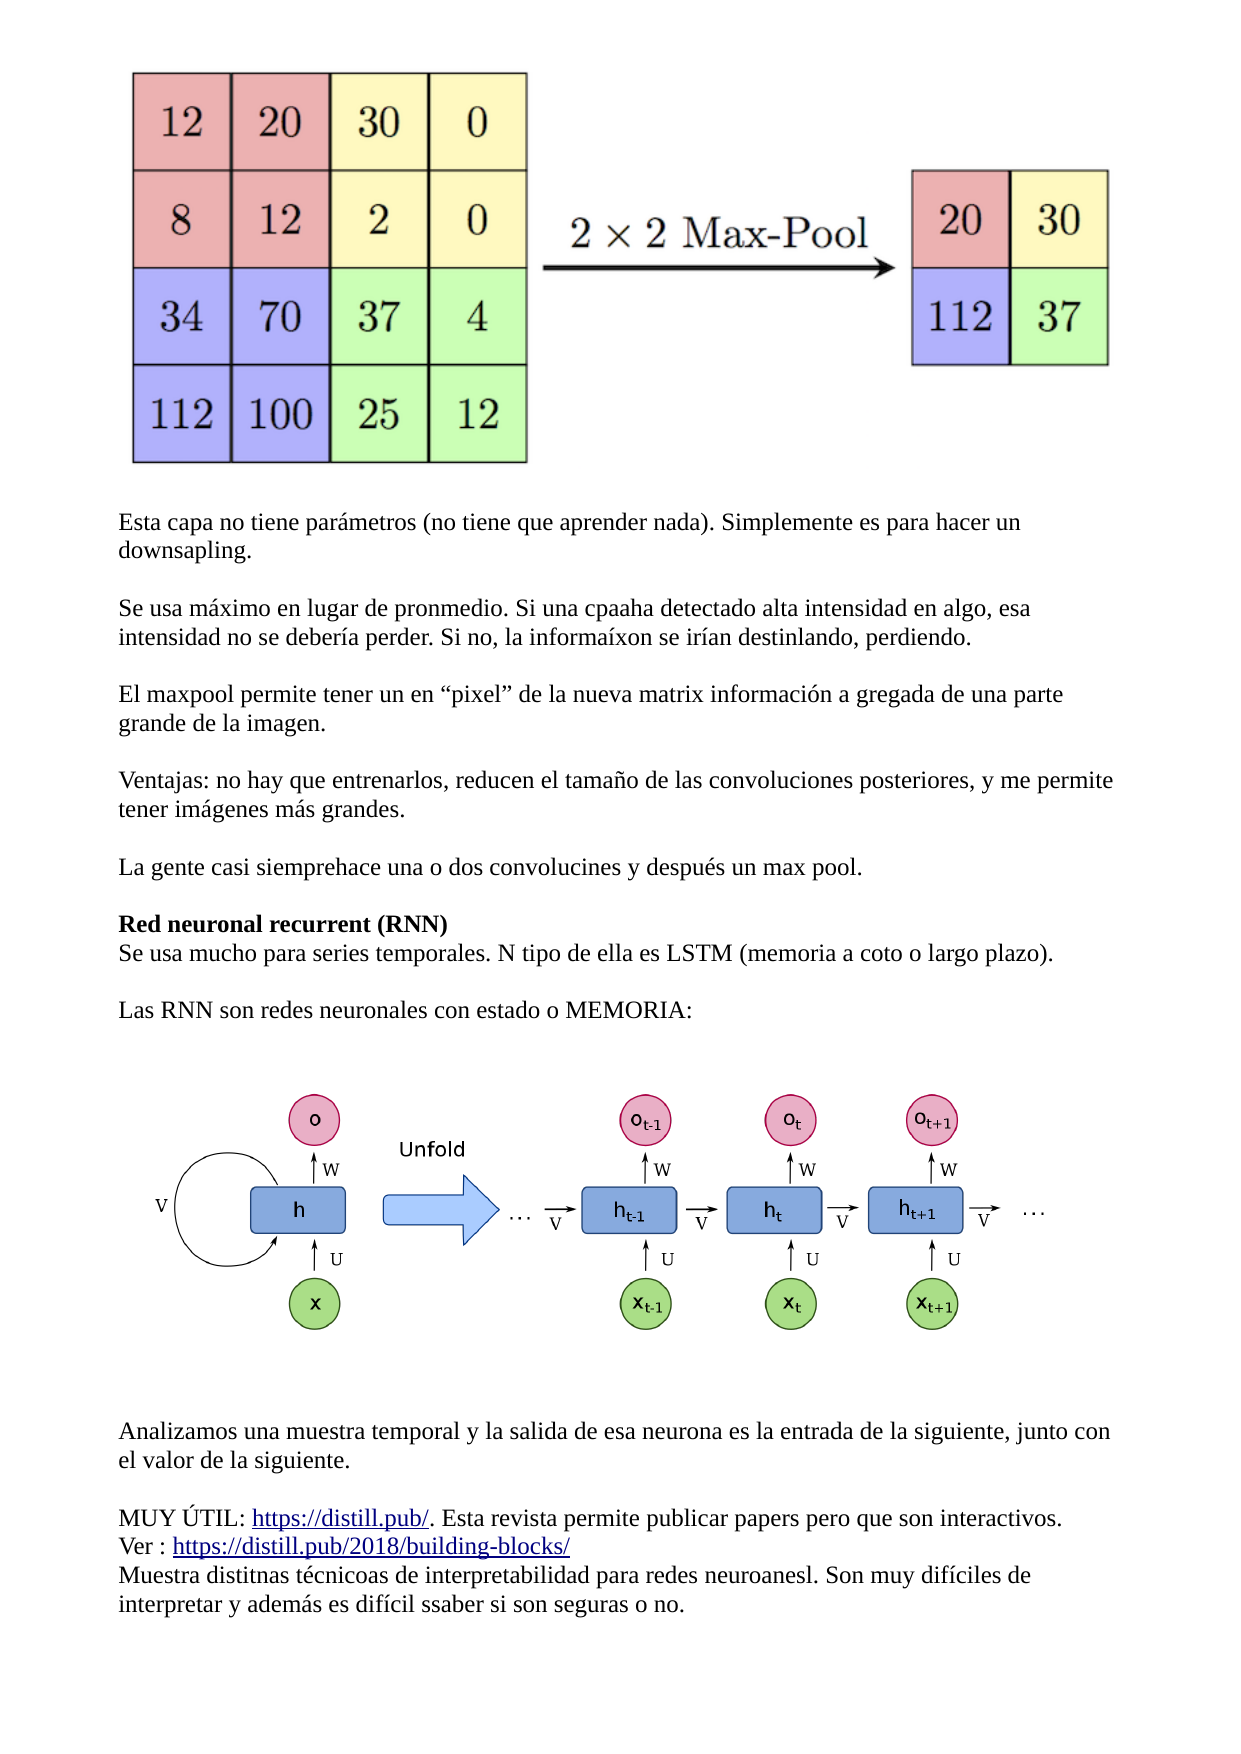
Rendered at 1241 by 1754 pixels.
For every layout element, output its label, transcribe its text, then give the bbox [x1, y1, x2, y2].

picture [118, 1053, 1123, 1388]
text Analizamos una muestra temporal y la salida de esa neurona es la entrada de la siguiente, junto con el valor de la siguiente. [118, 1416, 1122, 1474]
text Se usa máximo en lugar de pronmedio. Si una cpaaha detectado alta intensidad en algo, esa intensidad no se debería perder. Si no, la informaíxon se irían destinlando, perdiendo. [118, 593, 1122, 651]
text Muestra distitnas técnicoas de interpretabilidad para redes neuroanesl. Son muy difíciles de interpretar y además es difícil ssaber si son seguras o no. [118, 1560, 1122, 1618]
text Esta capa no tiene parámetros (no tiene que aprender nada). Simplemente es para hacer un downsapling. [118, 507, 1122, 564]
text MUY ÚTIL: https://distill.pub/. Esta revista permite publicar papers pero que son interactivos. [118, 1503, 1122, 1531]
text Se usa mucho para series temporales. N tipo de ella es LSTM (memoria a coto o largo plazo). [118, 938, 1122, 967]
picture [118, 59, 1123, 478]
text La gente casi siemprehace una o dos convolucines y después un max pool. [118, 852, 1122, 881]
text Red neuronal recurrent (RNN) [118, 909, 1122, 938]
text Ventajas: no hay que entrenarlos, reducen el tamaño de las convoluciones posteriores, y me permite tener imágenes más grandes. [118, 766, 1122, 823]
text El maxpool permite tener un en “pixel” de la nueva matrix información a gregada de una parte grande de la imagen. [118, 679, 1122, 737]
text Las RNN son redes neuronales con estado o MEMORIA: [118, 996, 1122, 1024]
text Ver : https://distill.pub/2018/building-blocks/ [118, 1531, 1122, 1560]
